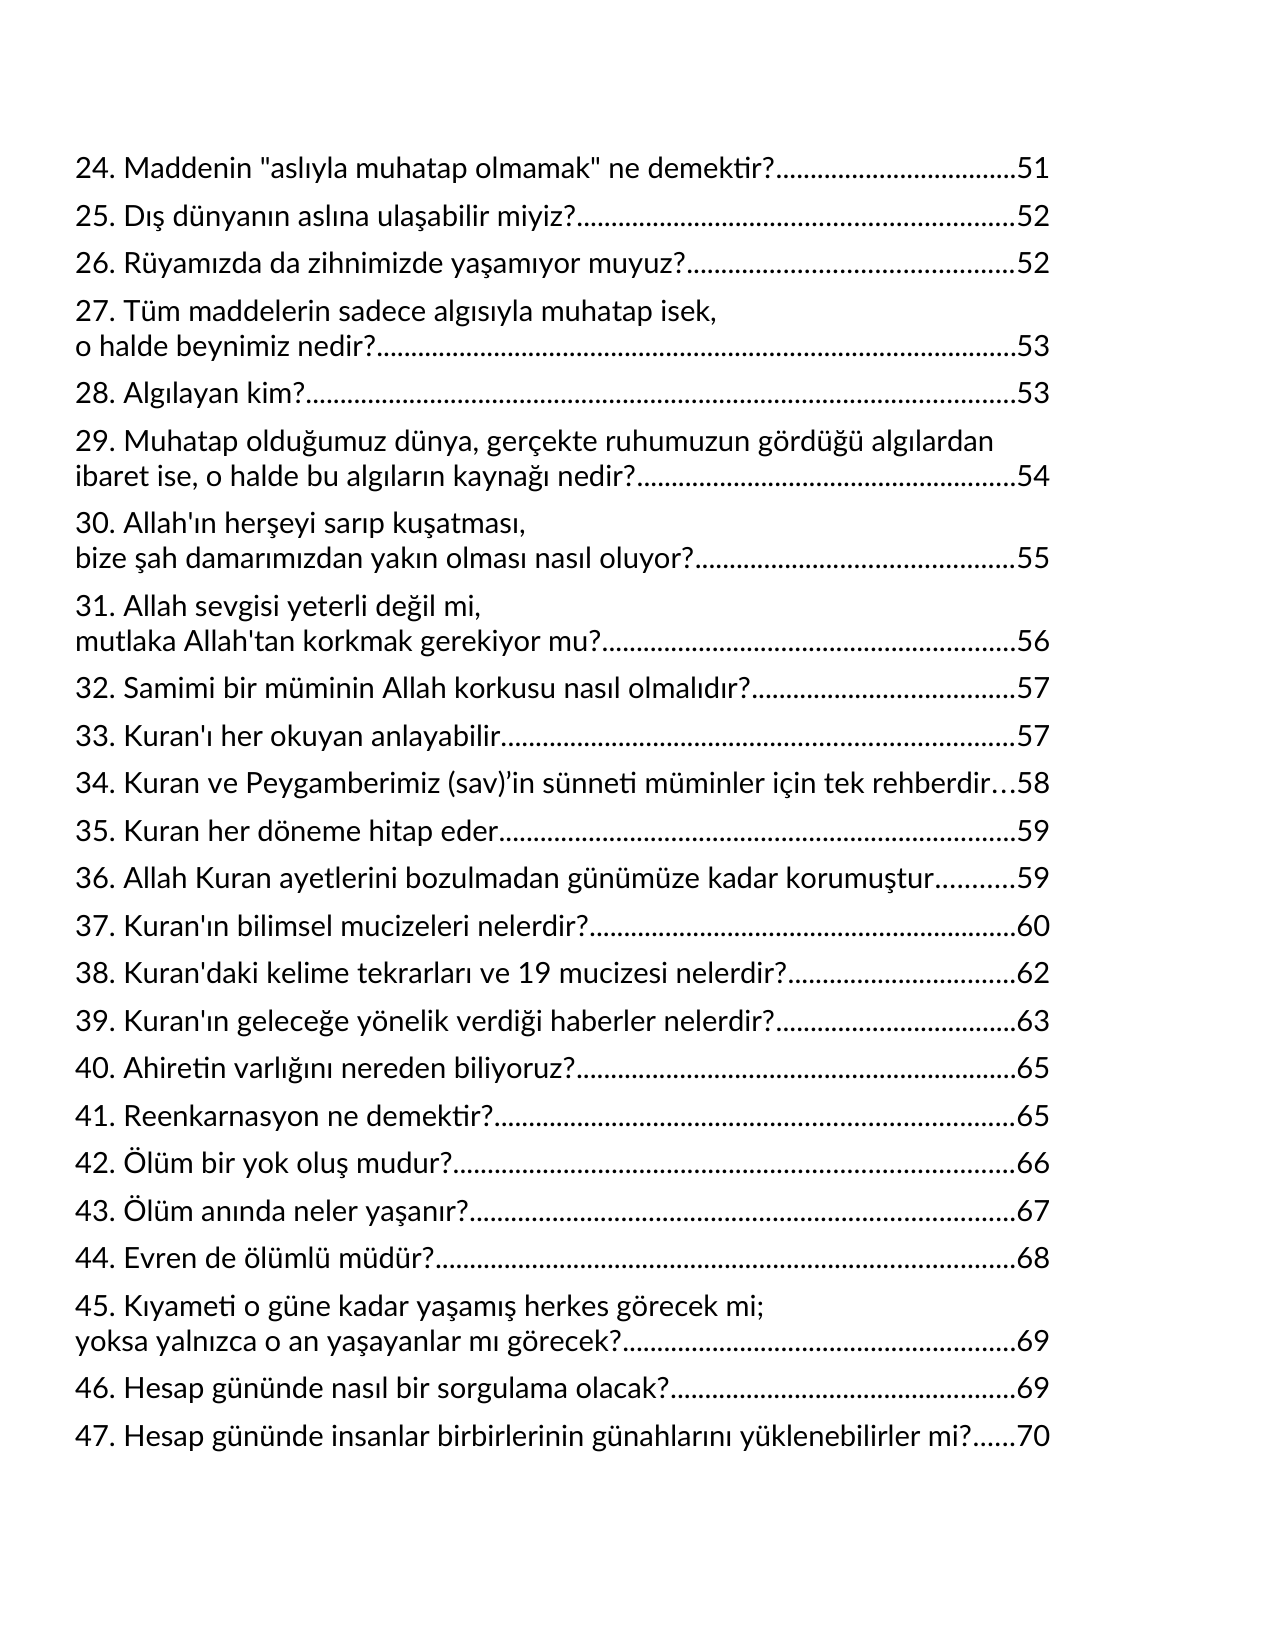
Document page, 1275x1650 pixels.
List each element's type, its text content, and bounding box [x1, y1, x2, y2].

subtitle 28. Algılayan kim? 53 [75, 375, 1200, 410]
subtitle 31. Allah sevgisi yeterli değil mi, mutlaka Allah'tan korkmak gerekiyor mu? 56 [75, 587, 1200, 657]
subtitle 29. Muhatap olduğumuz dünya, gerçekte ruhumuzun gördüğü algılardan ibaret ise, o halde bu algıların kaynağı nedir? 54 [75, 422, 1200, 492]
subtitle 24. Maddenin "aslıyla muhatap olmamak" ne demektir? 51 [75, 150, 1200, 185]
subtitle 25. Dış dünyanın aslına ulaşabilir miyiz? 52 [75, 197, 1200, 232]
subtitle 30. Allah'ın herşeyi sarıp kuşatması, bize şah damarımızdan yakın olması nasıl oluyor? 55 [75, 505, 1200, 575]
subtitle 33. Kuran'ı her okuyan anlayabilir. 57 [75, 717, 1200, 752]
subtitle 37. Kuran'ın bilimsel mucizeleri nelerdir? 60 [75, 907, 1200, 942]
subtitle 41. Reenkarnasyon ne demektir? 65 [75, 1097, 1200, 1132]
subtitle 35. Kuran her döneme hitap eder 59 [75, 812, 1200, 847]
subtitle 38. Kuran'daki kelime tekrarları ve 19 mucizesi nelerdir? 62 [75, 955, 1200, 990]
subtitle 42. Ölüm bir yok oluş mudur? 66 [75, 1145, 1200, 1180]
subtitle 27. Tüm maddelerin sadece algısıyla muhatap isek, o halde beynimiz nedir? 53 [75, 292, 1200, 362]
subtitle 36. Allah Kuran ayetlerini bozulmadan günümüze kadar korumuştur 59 [75, 860, 1200, 895]
subtitle 39. Kuran'ın geleceğe yönelik verdiği haberler nelerdir? 63 [75, 1002, 1200, 1037]
subtitle 26. Rüyamızda da zihnimizde yaşamıyor muyuz? 52 [75, 245, 1200, 280]
subtitle 46. Hesap gününde nasıl bir sorgulama olacak? 69 [75, 1370, 1200, 1405]
subtitle 47. Hesap gününde insanlar birbirlerinin günahlarını yüklenebilirler mi? 70 [75, 1417, 1200, 1452]
subtitle 45. Kıyameti o güne kadar yaşamış herkes görecek mi; yoksa yalnızca o an yaşayanlar mı görecek? 69 [75, 1287, 1200, 1357]
subtitle 32. Samimi bir müminin Allah korkusu nasıl olmalıdır? 57 [75, 670, 1200, 705]
subtitle 43. Ölüm anında neler yaşanır? 67 [75, 1192, 1200, 1227]
subtitle 44. Evren de ölümlü müdür? 68 [75, 1240, 1200, 1275]
subtitle 34. Kuran ve Peygamberimiz (sav)’in sünneti müminler için tek rehberdir 58 [75, 765, 1200, 800]
subtitle 40. Ahiretin varlığını nereden biliyoruz? 65 [75, 1050, 1200, 1085]
